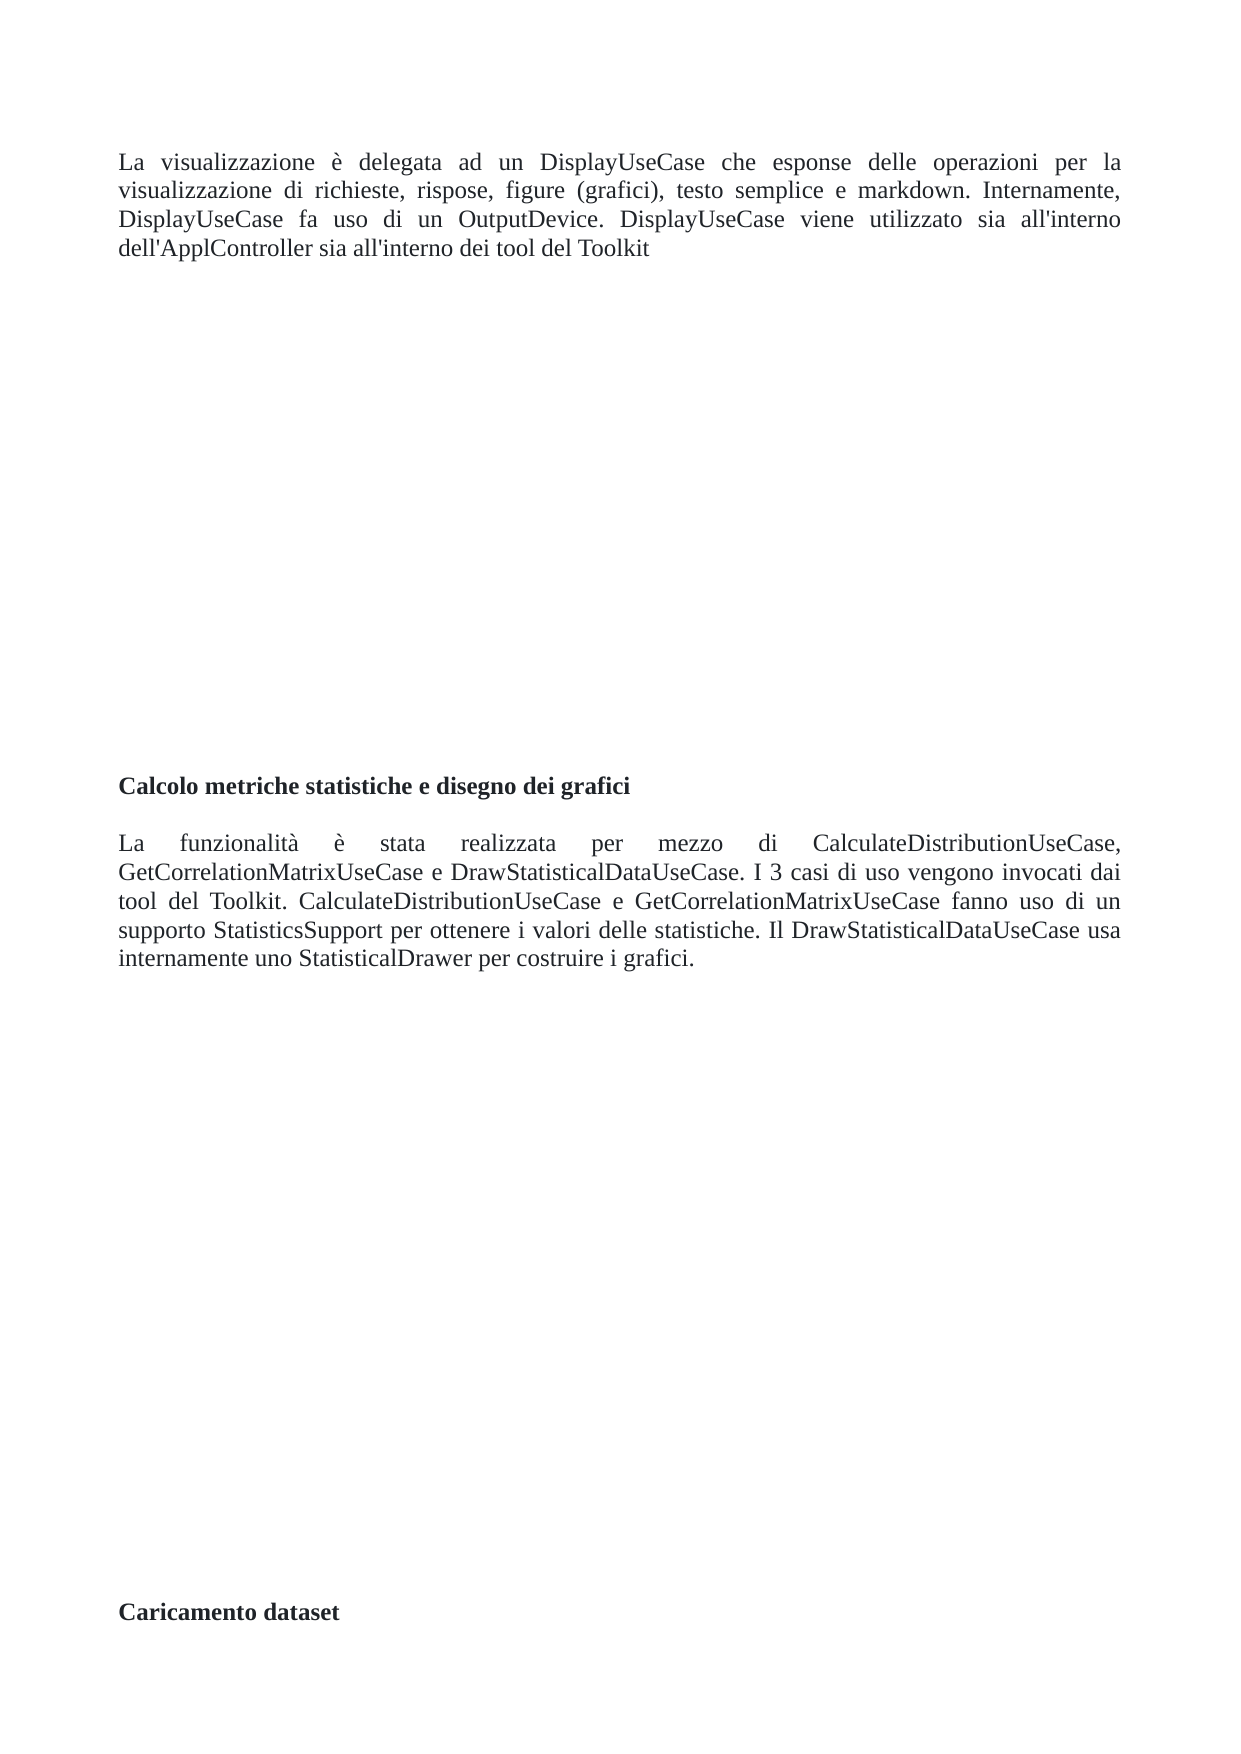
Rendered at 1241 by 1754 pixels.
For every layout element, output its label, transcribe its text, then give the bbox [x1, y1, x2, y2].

text La funzionalità è stata realizzata per mezzo di CalculateDistributionUseCase, GetCorrelationMatrixUseCase e DrawStatisticalDataUseCase. I 3 casi di uso vengono invocati dai tool del Toolkit. CalculateDistributionUseCase e GetCorrelationMatrixUseCase fanno uso di un supporto StatisticsSupport per ottenere i valori delle statistiche. Il DrawStatisticalDataUseCase usa internamente uno StatisticalDrawer per costruire i grafici. [118, 828, 1122, 972]
text Calcolo metriche statistiche e disegno dei grafici [118, 771, 1122, 800]
text Caricamento dataset [118, 1597, 1122, 1625]
text La visualizzazione è delegata ad un DisplayUseCase che esponse delle operazioni per la visualizzazione di richieste, rispose, figure (grafici), testo semplice e markdown. Internamente, DisplayUseCase fa uso di un OutputDevice. DisplayUseCase viene utilizzato sia all'interno dell'ApplController sia all'interno dei tool del Toolkit [118, 147, 1122, 262]
